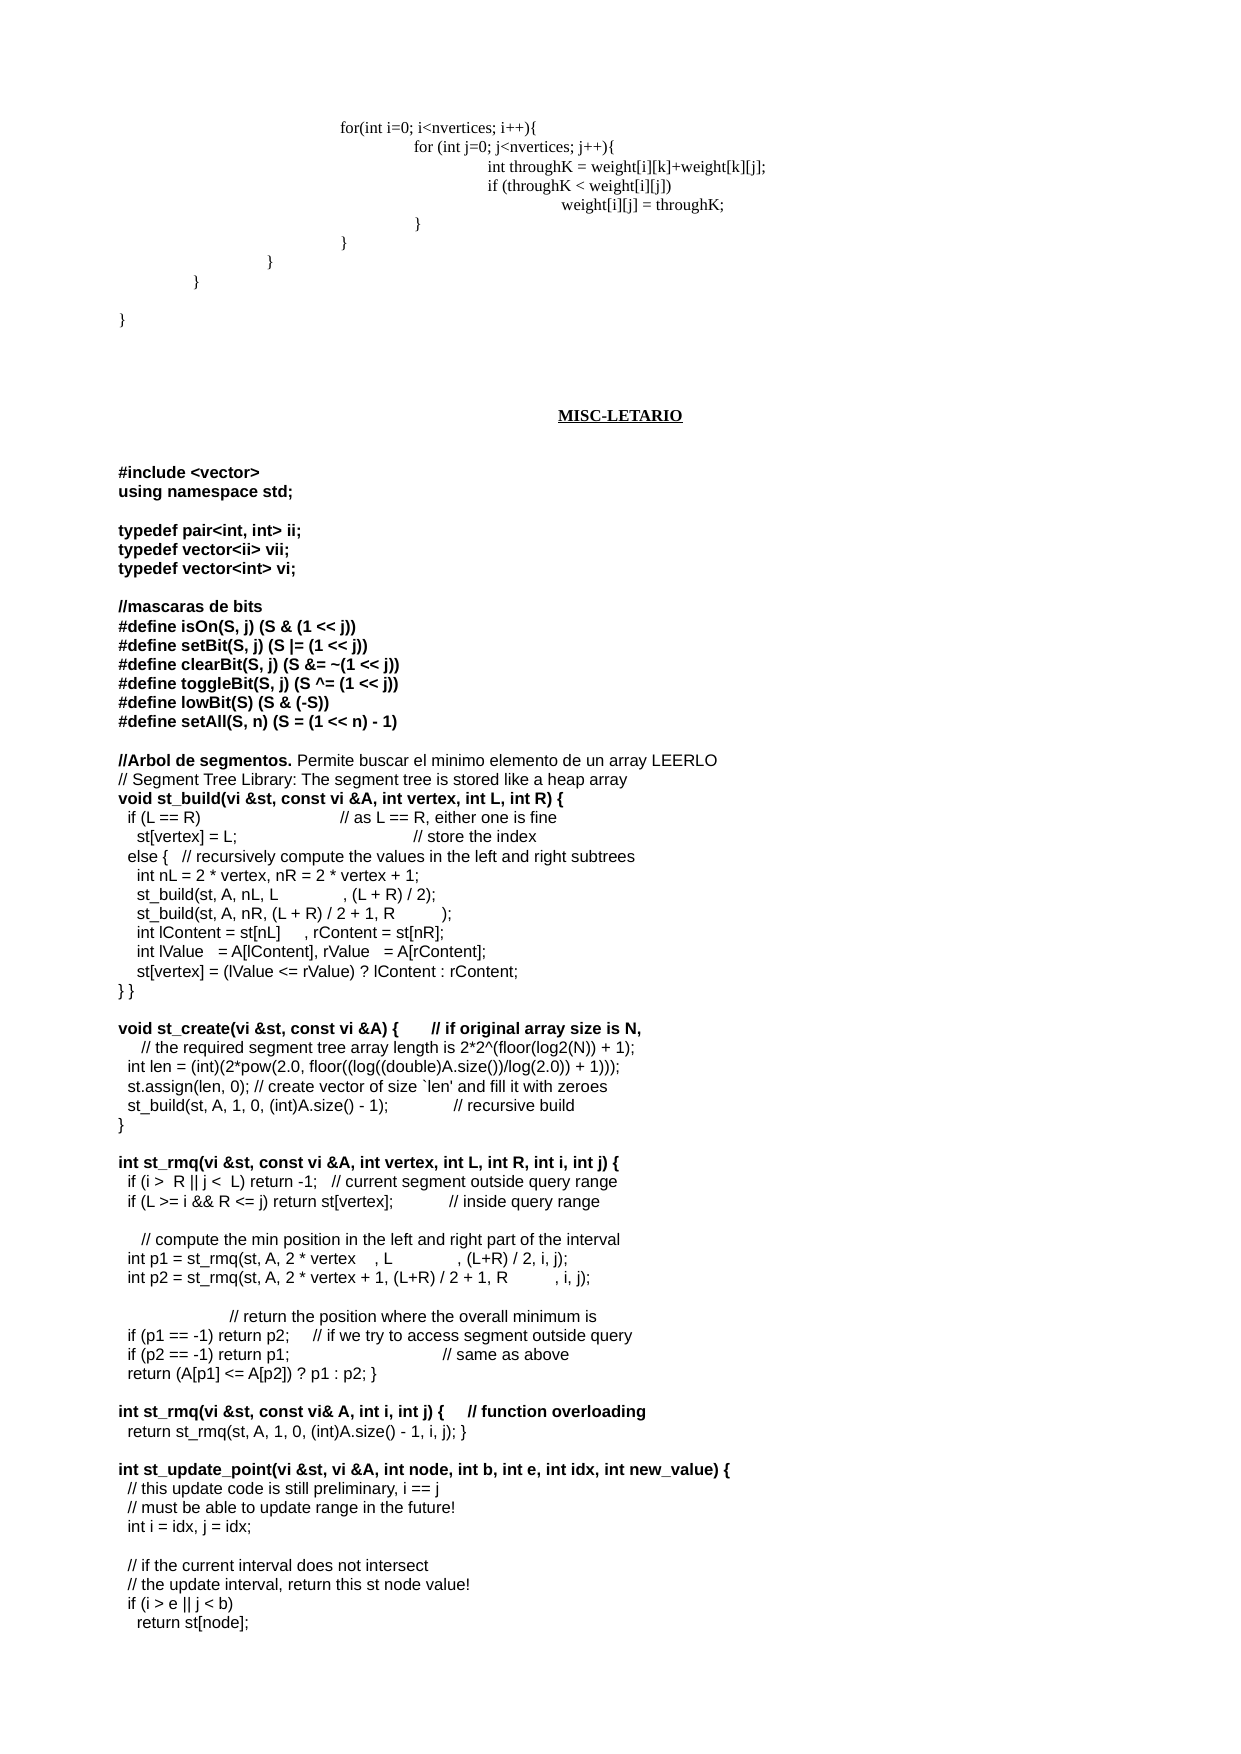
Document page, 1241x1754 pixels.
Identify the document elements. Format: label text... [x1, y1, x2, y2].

text } } [118, 981, 1122, 1000]
text int st_rmq(vi &st, const vi& A, int i, int j) { // function overloading [118, 1402, 1122, 1421]
text return (A[p1] <= A[p2]) ? p1 : p2; } [118, 1364, 1122, 1383]
text else { // recursively compute the values in the left and right subtrees [118, 846, 1122, 866]
text #define clearBit(S, j) (S &= ~(1 << j)) [118, 655, 1122, 674]
text if (L == R) // as L == R, either one is fine [118, 808, 1122, 827]
text return st_rmq(st, A, 1, 0, (int)A.size() - 1, i, j); } [118, 1421, 1122, 1441]
text for(int i=0; i<nvertices; i++){ [118, 118, 1122, 137]
text #define toggleBit(S, j) (S ^= (1 << j)) [118, 674, 1122, 693]
text } [118, 1115, 1122, 1134]
text st[vertex] = L; // store the index [118, 827, 1122, 846]
text void st_create(vi &st, const vi &A) { // if original array size is N, [118, 1019, 1122, 1038]
text typedef pair<int, int> ii; [118, 521, 1122, 540]
text if (throughK < weight[i][j]) [118, 176, 1122, 195]
text int throughK = weight[i][k]+weight[k][j]; [118, 156, 1122, 176]
text } [118, 252, 1122, 271]
text if (p2 == -1) return p1; // same as above [118, 1345, 1122, 1364]
text typedef vector<int> vi; [118, 559, 1122, 578]
text // Segment Tree Library: The segment tree is stored like a heap array [118, 770, 1122, 789]
text // return the position where the overall minimum is [118, 1306, 1122, 1326]
text int p1 = st_rmq(st, A, 2 * vertex , L , (L+R) / 2, i, j); [118, 1249, 1122, 1268]
text #include <vector> [118, 463, 1122, 482]
text st[vertex] = (lValue <= rValue) ? lContent : rContent; [118, 961, 1122, 981]
text int nL = 2 * vertex, nR = 2 * vertex + 1; [118, 866, 1122, 885]
text st.assign(len, 0); // create vector of size `len' and fill it with zeroes [118, 1076, 1122, 1096]
text return st[node]; [118, 1613, 1122, 1632]
text if (L >= i && R <= j) return st[vertex]; // inside query range [118, 1191, 1122, 1211]
text // the required segment tree array length is 2*2^(floor(log2(N)) + 1); [118, 1038, 1122, 1057]
text st_build(st, A, nR, (L + R) / 2 + 1, R ); [118, 904, 1122, 923]
text #define setBit(S, j) (S |= (1 << j)) [118, 636, 1122, 655]
text st_build(st, A, 1, 0, (int)A.size() - 1); // recursive build [118, 1096, 1122, 1115]
text int st_update_point(vi &st, vi &A, int node, int b, int e, int idx, int new_value) { [118, 1460, 1122, 1479]
text using namespace std; [118, 482, 1122, 501]
text // must be able to update range in the future! [118, 1498, 1122, 1517]
text if (i > e || j < b) [118, 1594, 1122, 1613]
text int p2 = st_rmq(st, A, 2 * vertex + 1, (L+R) / 2 + 1, R , i, j); [118, 1268, 1122, 1287]
text // this update code is still preliminary, i == j [118, 1479, 1122, 1498]
text //mascaras de bits [118, 597, 1122, 616]
text MISC-LETARIO [118, 406, 1122, 425]
text if (p1 == -1) return p2; // if we try to access segment outside query [118, 1326, 1122, 1345]
text } [118, 214, 1122, 233]
text //Arbol de segmentos. Permite buscar el minimo elemento de un array LEERLO [118, 751, 1122, 770]
text } [118, 310, 1122, 329]
text #define isOn(S, j) (S & (1 << j)) [118, 616, 1122, 636]
text } [118, 233, 1122, 252]
text #define lowBit(S) (S & (-S)) [118, 693, 1122, 712]
text int lValue = A[lContent], rValue = A[rContent]; [118, 942, 1122, 961]
text int len = (int)(2*pow(2.0, floor((log((double)A.size())/log(2.0)) + 1))); [118, 1057, 1122, 1076]
text int i = idx, j = idx; [118, 1517, 1122, 1536]
text // compute the min position in the left and right part of the interval [118, 1230, 1122, 1249]
text typedef vector<ii> vii; [118, 540, 1122, 559]
text #define setAll(S, n) (S = (1 << n) - 1) [118, 712, 1122, 731]
text for (int j=0; j<nvertices; j++){ [118, 137, 1122, 156]
text weight[i][j] = throughK; [118, 195, 1122, 214]
text int lContent = st[nL] , rContent = st[nR]; [118, 923, 1122, 942]
text if (i > R || j < L) return -1; // current segment outside query range [118, 1172, 1122, 1191]
text st_build(st, A, nL, L , (L + R) / 2); [118, 885, 1122, 904]
text void st_build(vi &st, const vi &A, int vertex, int L, int R) { [118, 789, 1122, 808]
text // if the current interval does not intersect [118, 1556, 1122, 1575]
text // the update interval, return this st node value! [118, 1575, 1122, 1594]
text } [118, 271, 1122, 291]
text int st_rmq(vi &st, const vi &A, int vertex, int L, int R, int i, int j) { [118, 1153, 1122, 1172]
